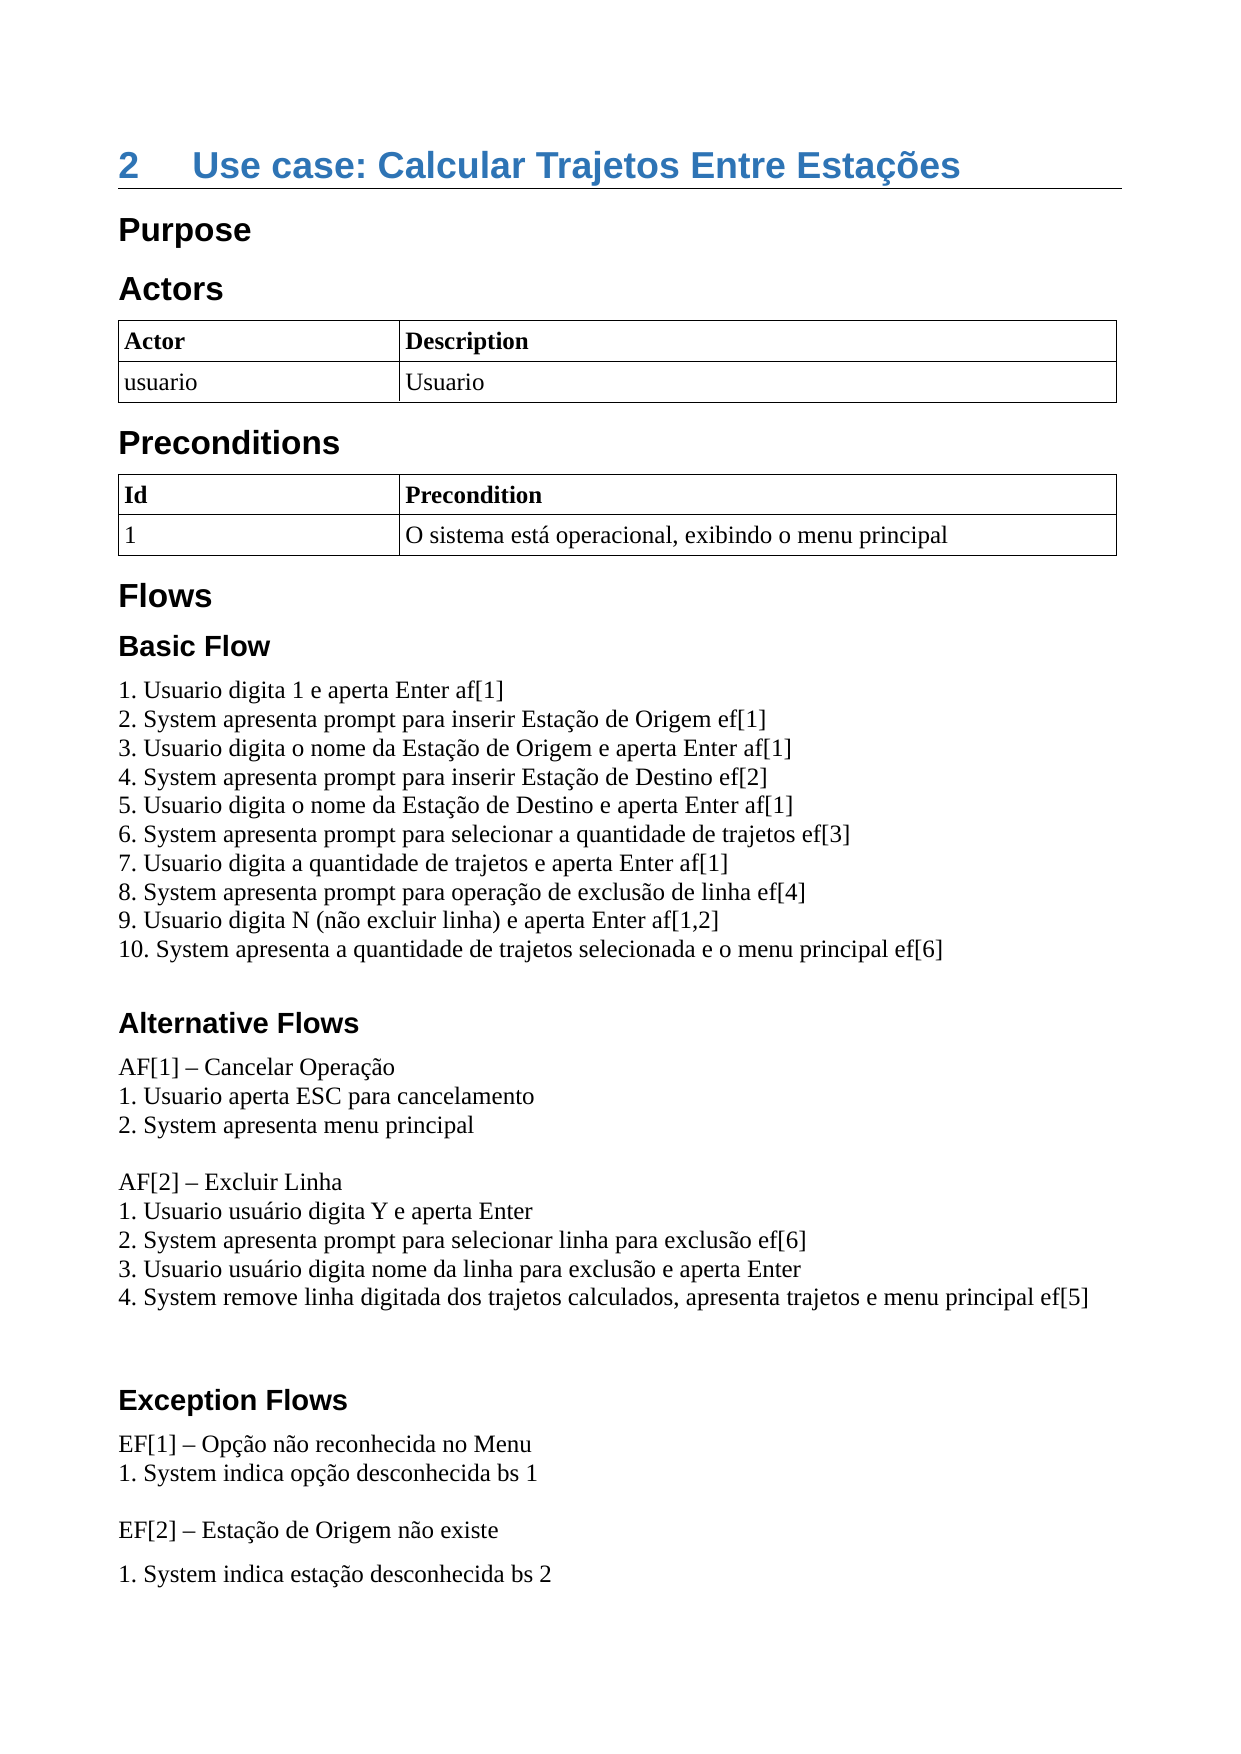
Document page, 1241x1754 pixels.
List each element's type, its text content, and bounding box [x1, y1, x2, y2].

subtitle Actors [118, 269, 1122, 307]
text AF[2] – Excluir Linha [118, 1167, 1122, 1196]
text EF[2] – Estação de Origem não existe [118, 1516, 1122, 1544]
text 8. System apresenta prompt para operação de exclusão de linha ef[4] [118, 877, 1122, 906]
text EF[1] – Opção não reconhecida no Menu [118, 1429, 1122, 1458]
text 1. Usuario usuário digita Y e aperta Enter [118, 1196, 1122, 1225]
subtitle Purpose [118, 210, 1122, 248]
text 1. Usuario aperta ESC para cancelamento [118, 1081, 1122, 1110]
text 4. System apresenta prompt para inserir Estação de Destino ef[2] [118, 762, 1122, 791]
text 4. System remove linha digitada dos trajetos calculados, apresenta trajetos e menu principal ef[5] [118, 1282, 1122, 1311]
text 5. Usuario digita o nome da Estação de Destino e aperta Enter af[1] [118, 791, 1122, 819]
subtitle Basic Flow [118, 629, 1122, 663]
table_cell Usuario [400, 362, 1116, 401]
text 3. Usuario digita o nome da Estação de Origem e aperta Enter af[1] [118, 733, 1122, 762]
text 1. Usuario digita 1 e aperta Enter af[1] [118, 676, 1122, 704]
table_header Id [119, 475, 399, 514]
table_header Precondition [400, 475, 1116, 514]
table_cell 1 [119, 515, 399, 555]
text 10. System apresenta a quantidade de trajetos selecionada e o menu principal ef[6] [118, 934, 1122, 963]
table_header Actor [119, 321, 399, 361]
subtitle Flows [118, 576, 1122, 615]
text 1. System indica opção desconhecida bs 1 [118, 1458, 1122, 1487]
text 2. System apresenta prompt para inserir Estação de Origem ef[1] [118, 704, 1122, 733]
text 2. System apresenta prompt para selecionar linha para exclusão ef[6] [118, 1225, 1122, 1254]
text 9. Usuario digita N (não excluir linha) e aperta Enter af[1,2] [118, 906, 1122, 934]
subtitle Preconditions [118, 423, 1122, 461]
subtitle Alternative Flows [118, 1006, 1122, 1040]
subtitle Exception Flows [118, 1383, 1122, 1417]
text 7. Usuario digita a quantidade de trajetos e aperta Enter af[1] [118, 848, 1122, 877]
text AF[1] – Cancelar Operação [118, 1052, 1122, 1081]
text 1. System indica estação desconhecida bs 2 [118, 1559, 1122, 1588]
text 6. System apresenta prompt para selecionar a quantidade de trajetos ef[3] [118, 819, 1122, 848]
text 3. Usuario usuário digita nome da linha para exclusão e aperta Enter [118, 1254, 1122, 1282]
table_header Description [400, 321, 1116, 361]
table_cell O sistema está operacional, exibindo o menu principal [400, 515, 1116, 555]
text 2. System apresenta menu principal [118, 1110, 1122, 1139]
subtitle Use case: Calcular Trajetos Entre Estações [118, 143, 1122, 188]
table_cell usuario [119, 362, 399, 401]
